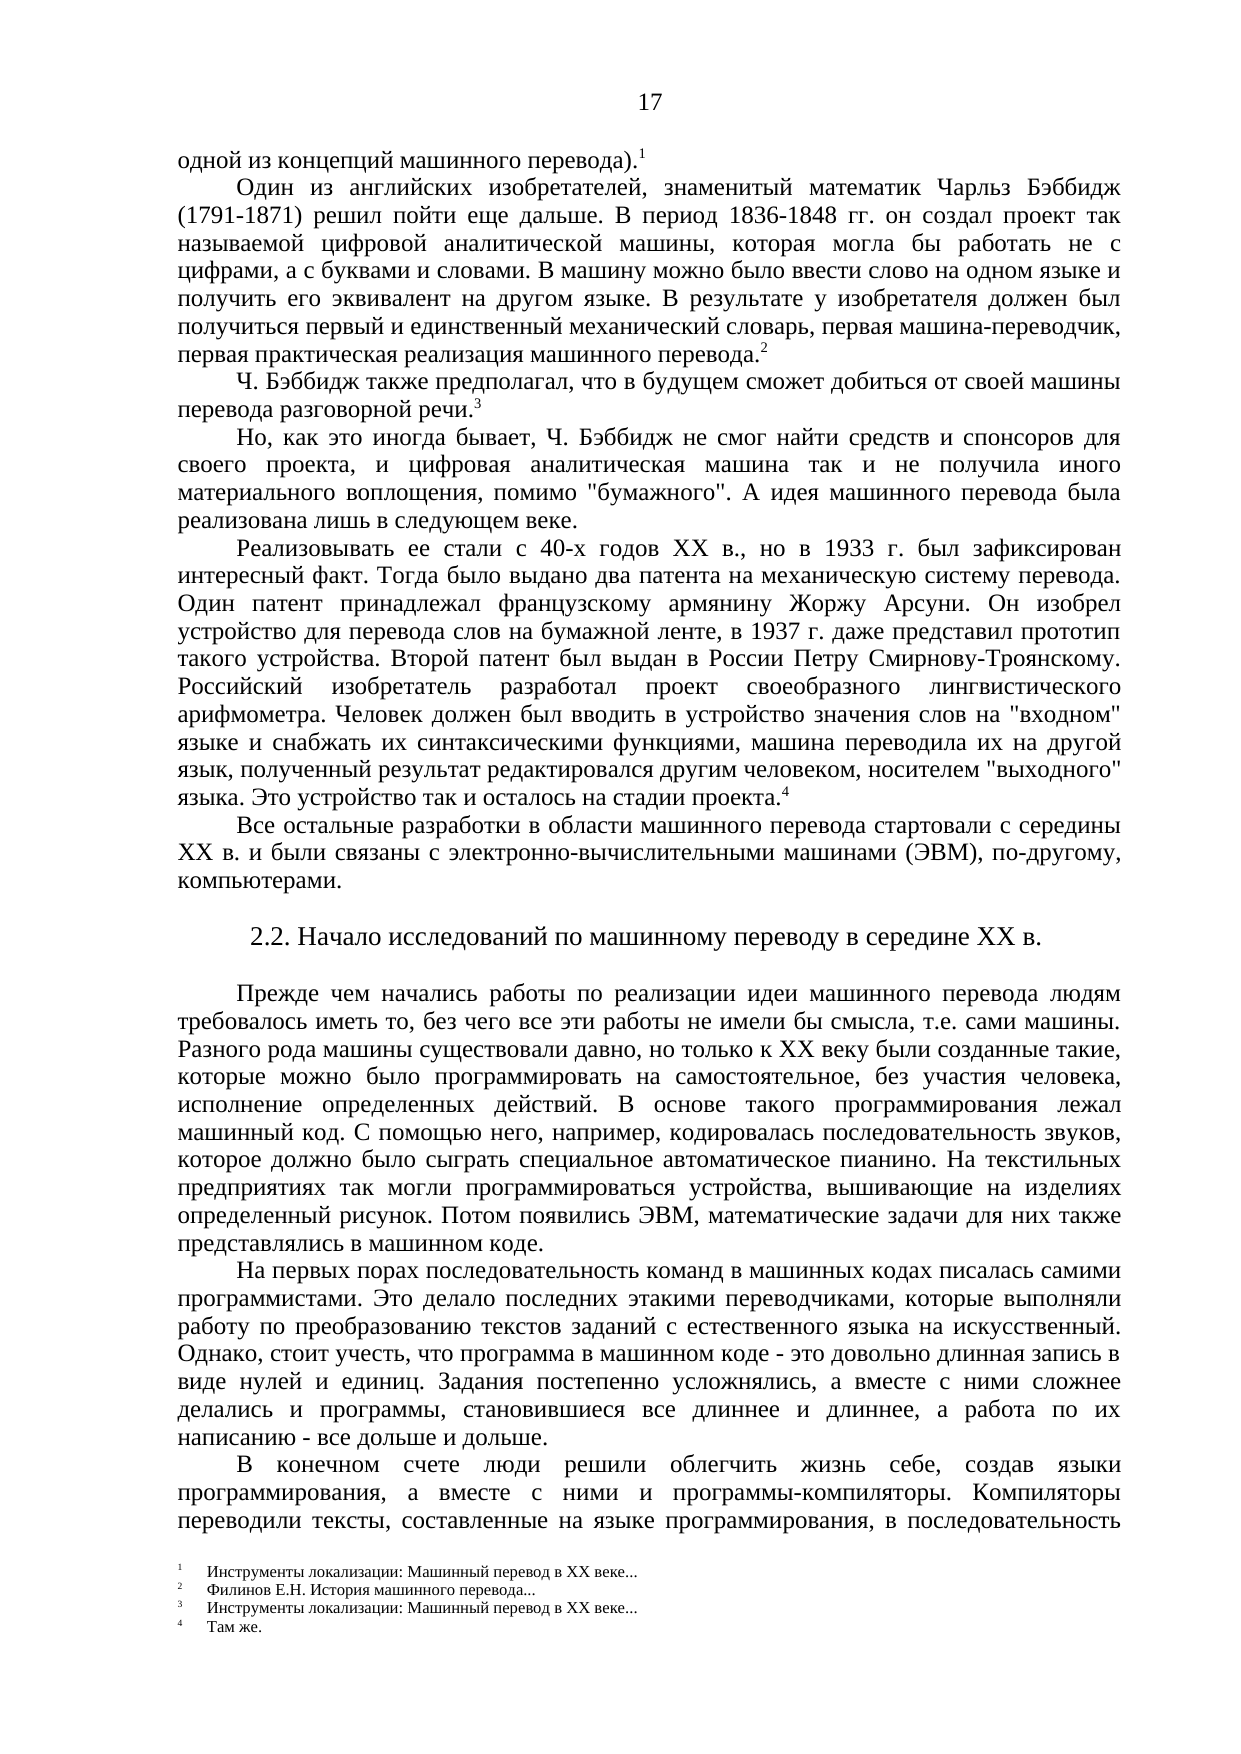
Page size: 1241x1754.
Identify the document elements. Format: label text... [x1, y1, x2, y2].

text Один из английских изобретателей, знаменитый математик Чарльз Бэббидж (1791-1871) решил пойти еще дальше. В период 1836-1848 гг. он создал проект так называемой цифровой аналитической машины, которая могла бы работать не с цифрами, а с буквами и словами. В машину можно было ввести слово на одном языке и получить его эквивалент на другом языке. В результате у изобретателя должен был получиться первый и единственный механический словарь, первая машина-переводчик, первая практическая реализация машинного перевода. [177, 173, 1122, 367]
text Но, как это иногда бывает, Ч. Бэббидж не смог найти средств и спонсоров для своего проекта, и цифровая аналитическая машина так и не получила иного материального воплощения, помимо "бумажного". А идея машинного перевода была реализована лишь в следующем веке. [177, 423, 1122, 534]
text Прежде чем начались работы по реализации идеи машинного перевода людям требовалось иметь то, без чего все эти работы не имели бы смысла, т.е. сами машины. Разного рода машины существовали давно, но только к XX веку были созданные такие, которые можно было программировать на самостоятельное, без участия человека, исполнение определенных действий. В основе такого программирования лежал машинный код. С помощью него, например, кодировалась последовательность звуков, которое должно было сыграть специальное автоматическое пианино. На текстильных предприятиях так могли программироваться устройства, вышивающие на изделиях определенный рисунок. Потом появились ЭВМ, математические задачи для них также представлялись в машинном коде. [177, 979, 1122, 1256]
text В конечном счете люди решили облегчить жизнь себе, создав языки программирования, а вместе с ними и программы-компиляторы. Компиляторы переводили тексты, составленные на языке программирования, в последовательность [177, 1450, 1122, 1533]
text Там же. [177, 1617, 1122, 1636]
text Инструменты локализации: Машинный перевод в XX веке... [177, 1562, 1122, 1581]
text Инструменты локализации: Машинный перевод в XX веке... [177, 1599, 1122, 1617]
text Филинов Е.Н. История машинного перевода... [177, 1581, 1122, 1599]
text Все остальные разработки в области машинного перевода стартовали с середины XX в. и были связаны с электронно-вычислительными машинами (ЭВМ), по-другому, компьютерами. [177, 811, 1122, 894]
text одной из концепций машинного перевода). [177, 146, 1122, 173]
text 2.2. Начало исследований по машинному переводу в середине XX в. [177, 922, 1122, 952]
text Реализовывать ее стали с 40-х годов XX в., но в 1933 г. был зафиксирован интересный факт. Тогда было выдано два патента на механическую систему перевода. Один патент принадлежал французскому армянину Жоржу Арсуни. Он изобрел устройство для перевода слов на бумажной ленте, в 1937 г. даже представил прототип такого устройства. Второй патент был выдан в России Петру Смирнову-Троянскому. Российский изобретатель разработал проект своеобразного лингвистического арифмометра. Человек должен был вводить в устройство значения слов на "входном" языке и снабжать их синтаксическими функциями, машина переводила их на другой язык, полученный результат редактировался другим человеком, носителем "выходного" языка. Это устройство так и осталось на стадии проекта. [177, 534, 1122, 811]
text Ч. Бэббидж также предполагал, что в будущем сможет добиться от своей машины перевода разговорной речи. [177, 367, 1122, 423]
text На первых порах последовательность команд в машинных кодах писалась самими программистами. Это делало последних этакими переводчиками, которые выполняли работу по преобразованию текстов заданий с естественного языка на искусственный. Однако, стоит учесть, что программа в машинном коде - это довольно длинная запись в виде нулей и единиц. Задания постепенно усложнялись, а вместе с ними сложнее делались и программы, становившиеся все длиннее и длиннее, а работа по их написанию - все дольше и дольше. [177, 1256, 1122, 1450]
